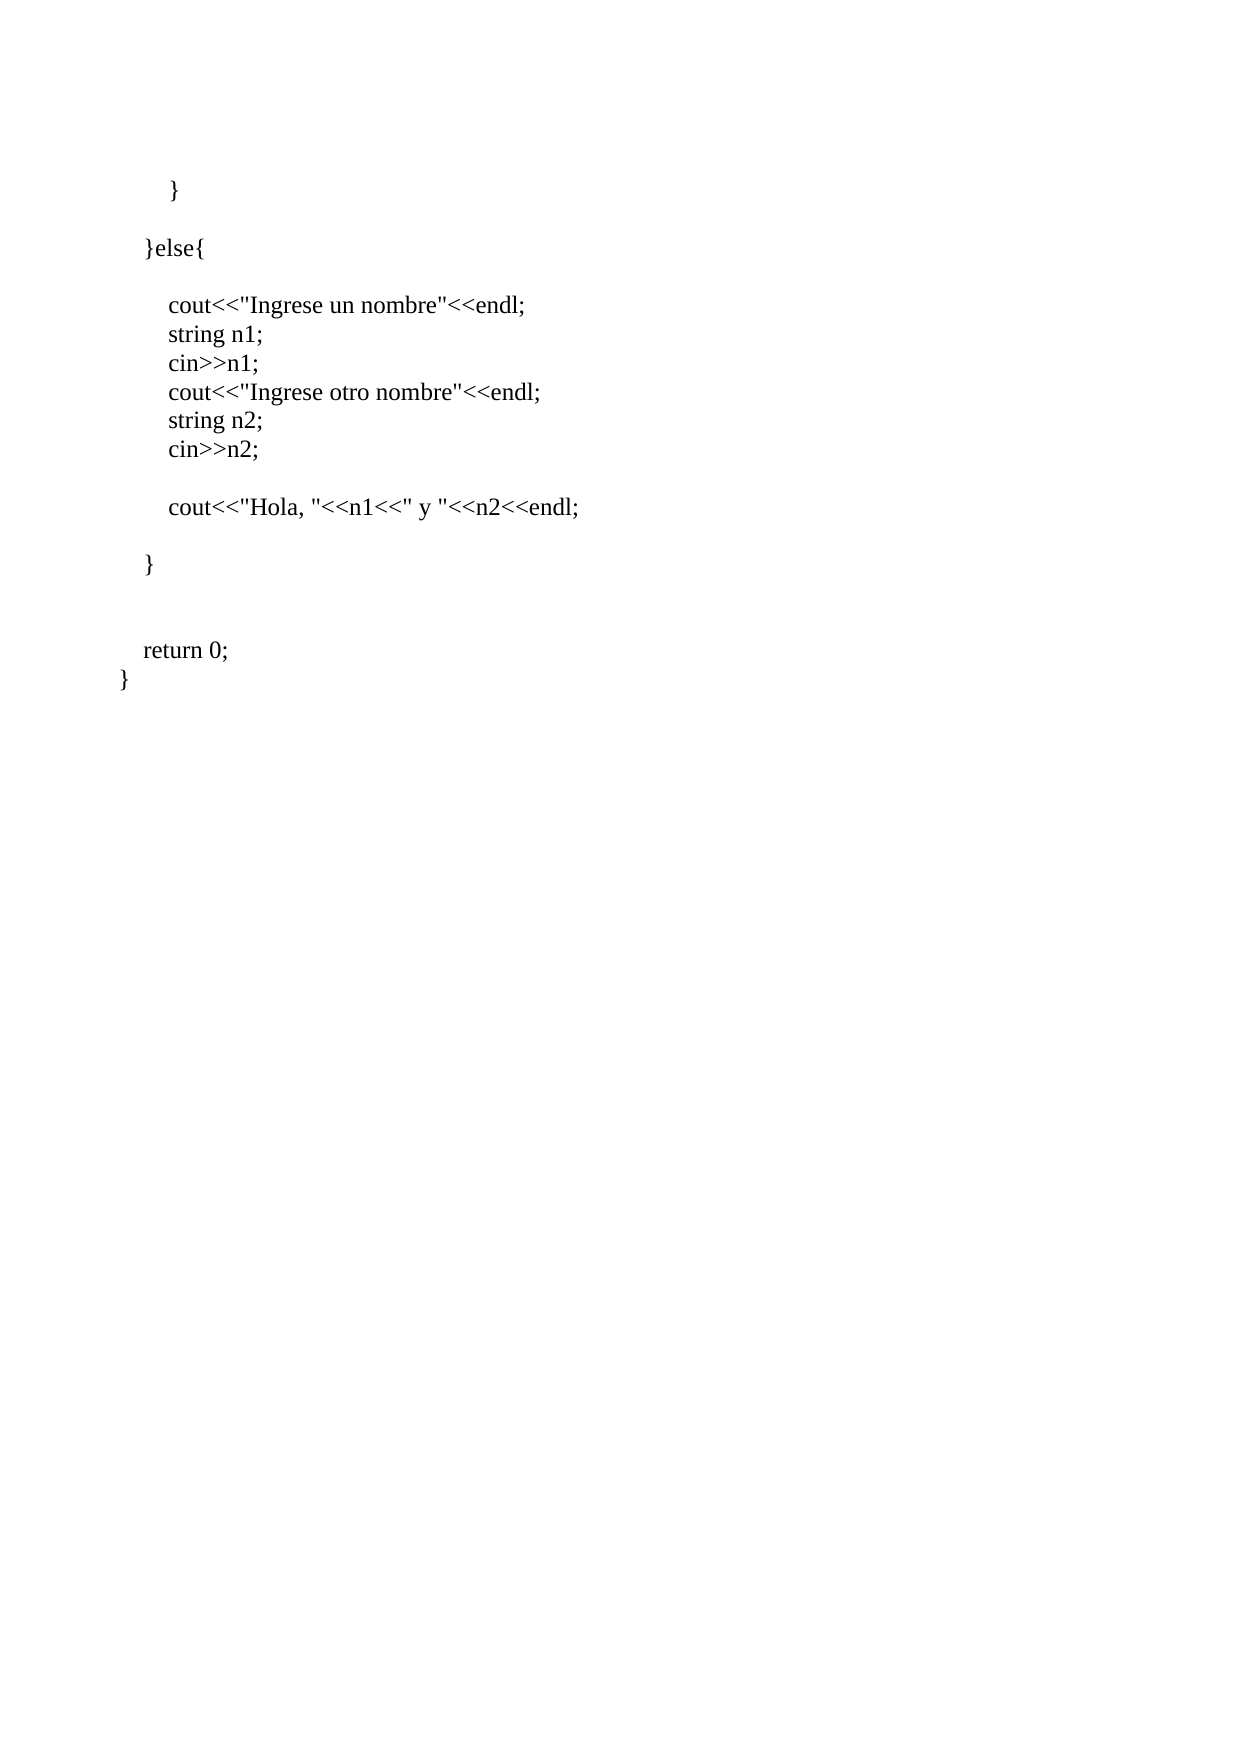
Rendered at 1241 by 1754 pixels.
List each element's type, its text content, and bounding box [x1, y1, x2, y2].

text } [118, 176, 1122, 204]
text string n2; [118, 406, 1122, 434]
text } [118, 549, 1122, 578]
text cin>>n2; [118, 434, 1122, 463]
text string n1; [118, 319, 1122, 348]
text cout<<"Ingrese un nombre"<<endl; [118, 291, 1122, 319]
text }else{ [118, 233, 1122, 262]
text return 0; [118, 636, 1122, 664]
text cout<<"Ingrese otro nombre"<<endl; [118, 377, 1122, 406]
text cin>>n1; [118, 348, 1122, 377]
text } [118, 664, 1122, 693]
text cout<<"Hola, "<<n1<<" y "<<n2<<endl; [118, 492, 1122, 521]
